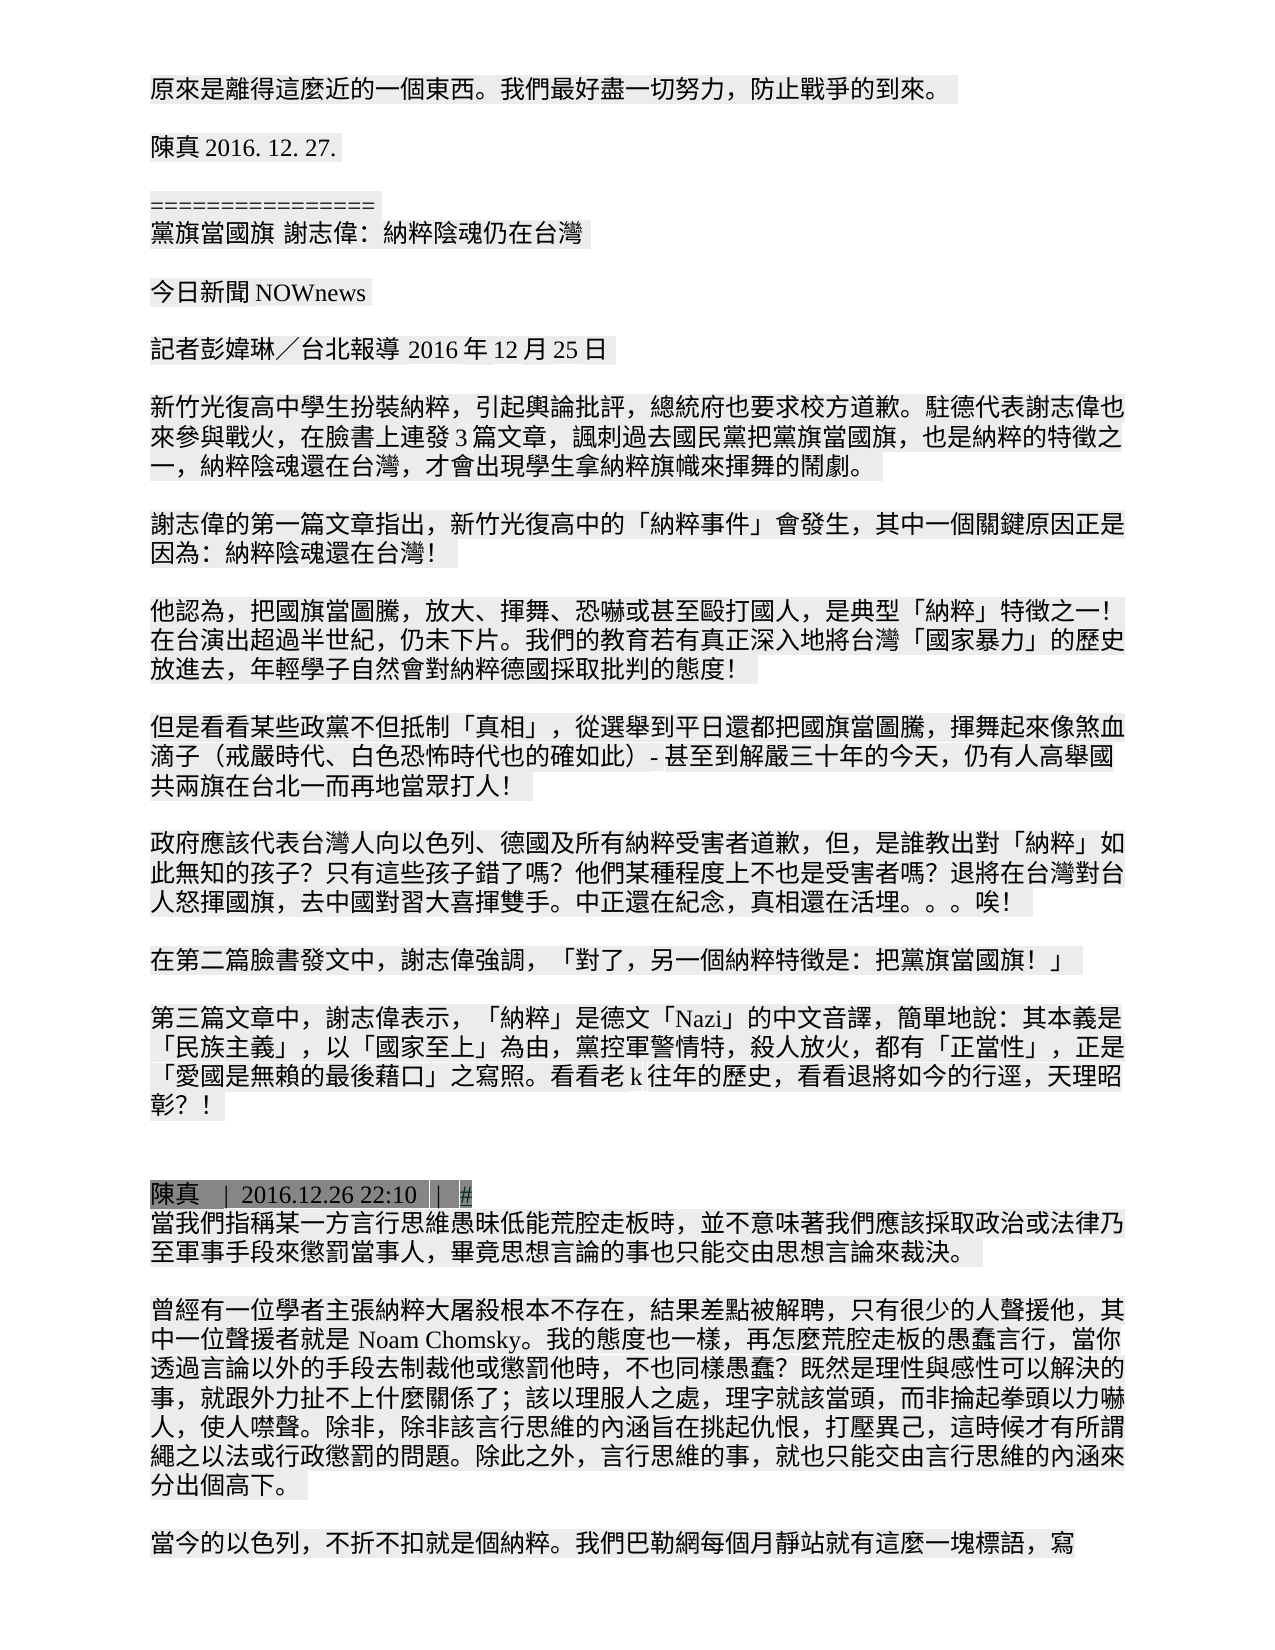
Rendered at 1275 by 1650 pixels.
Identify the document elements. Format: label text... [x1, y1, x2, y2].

text 陳真 | 2016.12.26 22:10 | # [150, 1180, 1125, 1209]
text 當我們指稱某一方言行思維愚昧低能荒腔走板時，並不意味著我們應該採取政治或法律乃至軍事手段來懲罰當事人，畢竟思想言論的事也只能交由思想言論來裁決。 曾經有一位學者主張納粹大屠殺根本不存在，結果差點被解聘，只有很少的人聲援他，其中一位聲援者就是 Noam Chomsky。我的態度也一樣，再怎麼荒腔走板的愚蠢言行，當你透過言論以外的手段去制裁他或懲罰他時，不也同樣愚蠢？既然是理性與感性可以解決的事，就跟外力扯不上什麼關係了；該以理服人之處，理字就該當頭，而非掄起拳頭以力嚇人，使人噤聲。除非，除非該言行思維的內涵旨在挑起仇恨，打壓異己，這時候才有所謂繩之以法或行政懲罰的問題。除此之外，言行思維的事，就也只能交由言行思維的內涵來分出個高下。 當今的以色列，不折不扣就是個納粹。我們巴勒網每個月靜站就有這麼一塊標語，寫著："以色列勿學納粹"。這口號是我取的，其實我已經夠客氣了，光只寫著以色列 "勿學" 納粹，事實上，以色列的暴行根本就是納粹的翻版。我應該寫著 "以色列是納粹翻版" 才對。 以色列的駐台代表幾年前曾經打電話給我，他似乎很介意這句標語。但如果他真的介意，就應敦促他的政府停止殘害巴勒斯坦人，而不是企圖要我們噤聲不語。我知道對於一個當年的受害民族提出 "勿學納粹" 這樣的指控很強烈，但這畢竟是無數人對於當今以色列之所作所為的基本觀感。 以色列國力強盛，因此也使得納粹之相關形象、符號或文字更加顯得異常敏感，儼然禁忌。我個人傾向於尊重受害者或少數一方的感受，我不會在這樣一些事情上高舉百無禁忌的所謂 "言論自由"，就如同我不會支持言行卑劣挑釁的法國查理周刊一樣。所謂言論自由，往往是強者糟蹋弱者的工具與藉口。但這並不意味著我認同應該以恐怖殺戮的手段或各種外力來使人噤聲或乾脆滅口。 台灣這事也一樣。這所中學幹這樣一些蠢事，低能到爆，讓人很無言，但是台灣所謂總統需要對此表達歉意嗎？干她什麼事呢？致歉與否，應該是學生自己來決定，怎麼會是由一個政府來道歉？學生又不是政府養的狗，憑什麼 "替" 學生道歉？更不用說逼迫校長下台了。如果這樣就要下台，我看台灣剩不了幾所學校，全都應該關門打烊或直接抓去槍斃算了，因為，我們的教育或社會型態竟然每天在哈日捧日舔日，自願當日本人的狗。二戰期間，日本人幹下的血腥與殘暴規模之巨大，絕對是好幾個納粹的總和。你很難教育學生說我們應該舔日哈日卻必須敵視納粹，這是矛盾的，因為前者比諸後者之殘暴血腥，遠遠有過之無不及。 如果我們凡事都要依靠 "力" 來解決 "理" 的問題，那麼，倘若我是世界的君王，連 "美國" 二字都不應該出現在字典裏，因為它殘害世人規模之巨大，根本罪無可逭。誰敢寫出美國二字就該受到嚴懲，這樣合理嗎？這就是我們想要的所謂合乎正義的世界嗎？ [150, 1209, 1125, 1558]
text 彭明敏曾經受到蔣介石的高度賞識，他是很有機會當大官的，但他卻選擇冒死逃亡。他說，他沒法忍受智能和道德水平都遠在他之下的人的領導。如今，這個綠油油的黨，智能和道德水平顯然比蔣家政權又更低了，我很納悶彭明敏受不受得了接受這樣一些無智無品的混蛋人渣的領導。 住在台灣，最大的痛苦之一就是類似彭明敏所說的，不管怎麼改朝換代，永遠有一批低能無德的混蛋人渣當權，整天妖言惑眾，蠢話謊話連篇，為所欲為。而且，不管多麼離譜荒唐齷齪無恥的言行，因其掌握了媒體與教育之大權，因此便是主流，廣為人們所接受並推崇。 生活中，你於是只能忍忍忍忍忍忍忍七個忍字，練忍功，入忍教，吞忍心丸，任其囂張跋扈顛倒黑白，並且盡量閃躲避免與旁人論及任何真實世界的人事物，大約只能跟人談天氣，談食物，談男男女女，談一些無聊八卦或所謂新奇趣聞，因為只要一談起現實血肉，只能啞口無言，你會馬上察覺到自己與眾不同的怪物身份。 這十幾年來，這樣一種痛苦不斷變本加厲到這樣一種地步，x它媽的原來我錯了，原來台灣根本不是我的家，原來我是住在 "外國"，住在一個以仇視輕視醜化中國為樂的 "外國"，難怪經常有人叫我滾回中國去。我知道，仇恨的種子一旦埋下，有一天它就有可能發芽結果；個人造業不會個人擔，而是眾人得一起承擔。 很小時候，兄弟姊妹們常聽父母講起戰爭，講美軍轟炸台南，講血肉橫飛，小孩子們往往聽得哈哈大笑，當做傳奇故事聽。比方說我爸常講有一次躲美軍空襲，大家都在逃，隔壁一個青年腿長體健，跑得特別快，很得意，遠遠跑在我爸前頭。結果，大家跑著跑著，一顆飛彈恰好就在那個鄰居的頭頂上爆炸開花，整個人身體瞬間粉碎，只剩下一條大腿噴出，剛好就掛在電線桿上搖搖晃晃。 我爸常講起這件事，意思是說戰爭一來，生死有命，死活難料，反覆告誡我們對於戰爭要有心理準備，要能吃得了苦。但小孩子們每次聽到 "只剩一條大腿噴出去，掛在電線桿上搖搖晃晃" 就哈哈大笑。 年少時，智識稍長，但依然覺得世界穩定恆常，太平日子只是一種常態，無甚希奇。我手上曾有個價值數千元的戒指，足足戴了三十幾年，裏頭還刻著我的名字，正是1971年的秋天(台灣被逐出聯合國那一年)我媽給我戴上的。那時我才剛念小學二年級。她鄭重地要我們每個小孩記住，假若戰爭一來，假若親人離散，那就自己想辦法憑這戒指找一條活路。戴戒指那一刻，我還笑出來，覺得她真是想太多。 父母已逝，現在換我想太多了，總覺得各地烽火彷彿瞬間就有可能從四面八方襲來。戰爭，原來是離得這麼近的一個東西。我們最好盡一切努力，防止戰爭的到來。 陳真2016. 12. 27. ================ 黨旗當國旗 謝志偉：納粹陰魂仍在台灣 今日新聞NOWnews 記者彭媁琳／台北報導 2016年12月25日 新竹光復高中學生扮裝納粹，引起輿論批評，總統府也要求校方道歉。駐德代表謝志偉也來參與戰火，在臉書上連發3篇文章，諷刺過去國民黨把黨旗當國旗，也是納粹的特徵之一，納粹陰魂還在台灣，才會出現學生拿納粹旗幟來揮舞的鬧劇。 謝志偉的第一篇文章指出，新竹光復高中的「納粹事件」會發生，其中一個關鍵原因正是因為：納粹陰魂還在台灣！ 他認為，把國旗當圖騰，放大、揮舞、恐嚇或甚至毆打國人，是典型「納粹」特徴之一！在台演出超過半世紀，仍未下片。我們的教育若有真正深入地將台灣「國家暴力」的歷史放進去，年輕學子自然會對納粹德國採取批判的態度！ 但是看看某些政黨不但抵制「真相」，從選舉到平日還都把國旗當圖騰，揮舞起來像煞血滴子（戒嚴時代、白色恐怖時代也的確如此）- 甚至到解嚴三十年的今天，仍有人高舉國共兩旗在台北一而再地當眾打人！ 政府應該代表台灣人向以色列、德國及所有納粹受害者道歉，但，是誰教出對「納粹」如此無知的孩子？只有這些孩子錯了嗎？他們某種程度上不也是受害者嗎？退將在台灣對台人怒揮國旗，去中國對習大喜揮雙手。中正還在紀念，真相還在活埋。。。唉！ 在第二篇臉書發文中，謝志偉強調，「對了，另一個納粹特徴是：把黨旗當國旗！」 第三篇文章中，謝志偉表示，「納粹」是德文「Nazi」的中文音譯，簡單地說：其本義是「民族主義」，以「國家至上」為由，黨控軍警情特，殺人放火，都有「正當性」，正是「愛國是無賴的最後藉口」之寫照。看看老k往年的歷史，看看退將如今的行逕，天理昭彰？！ [150, 75, 1125, 1121]
